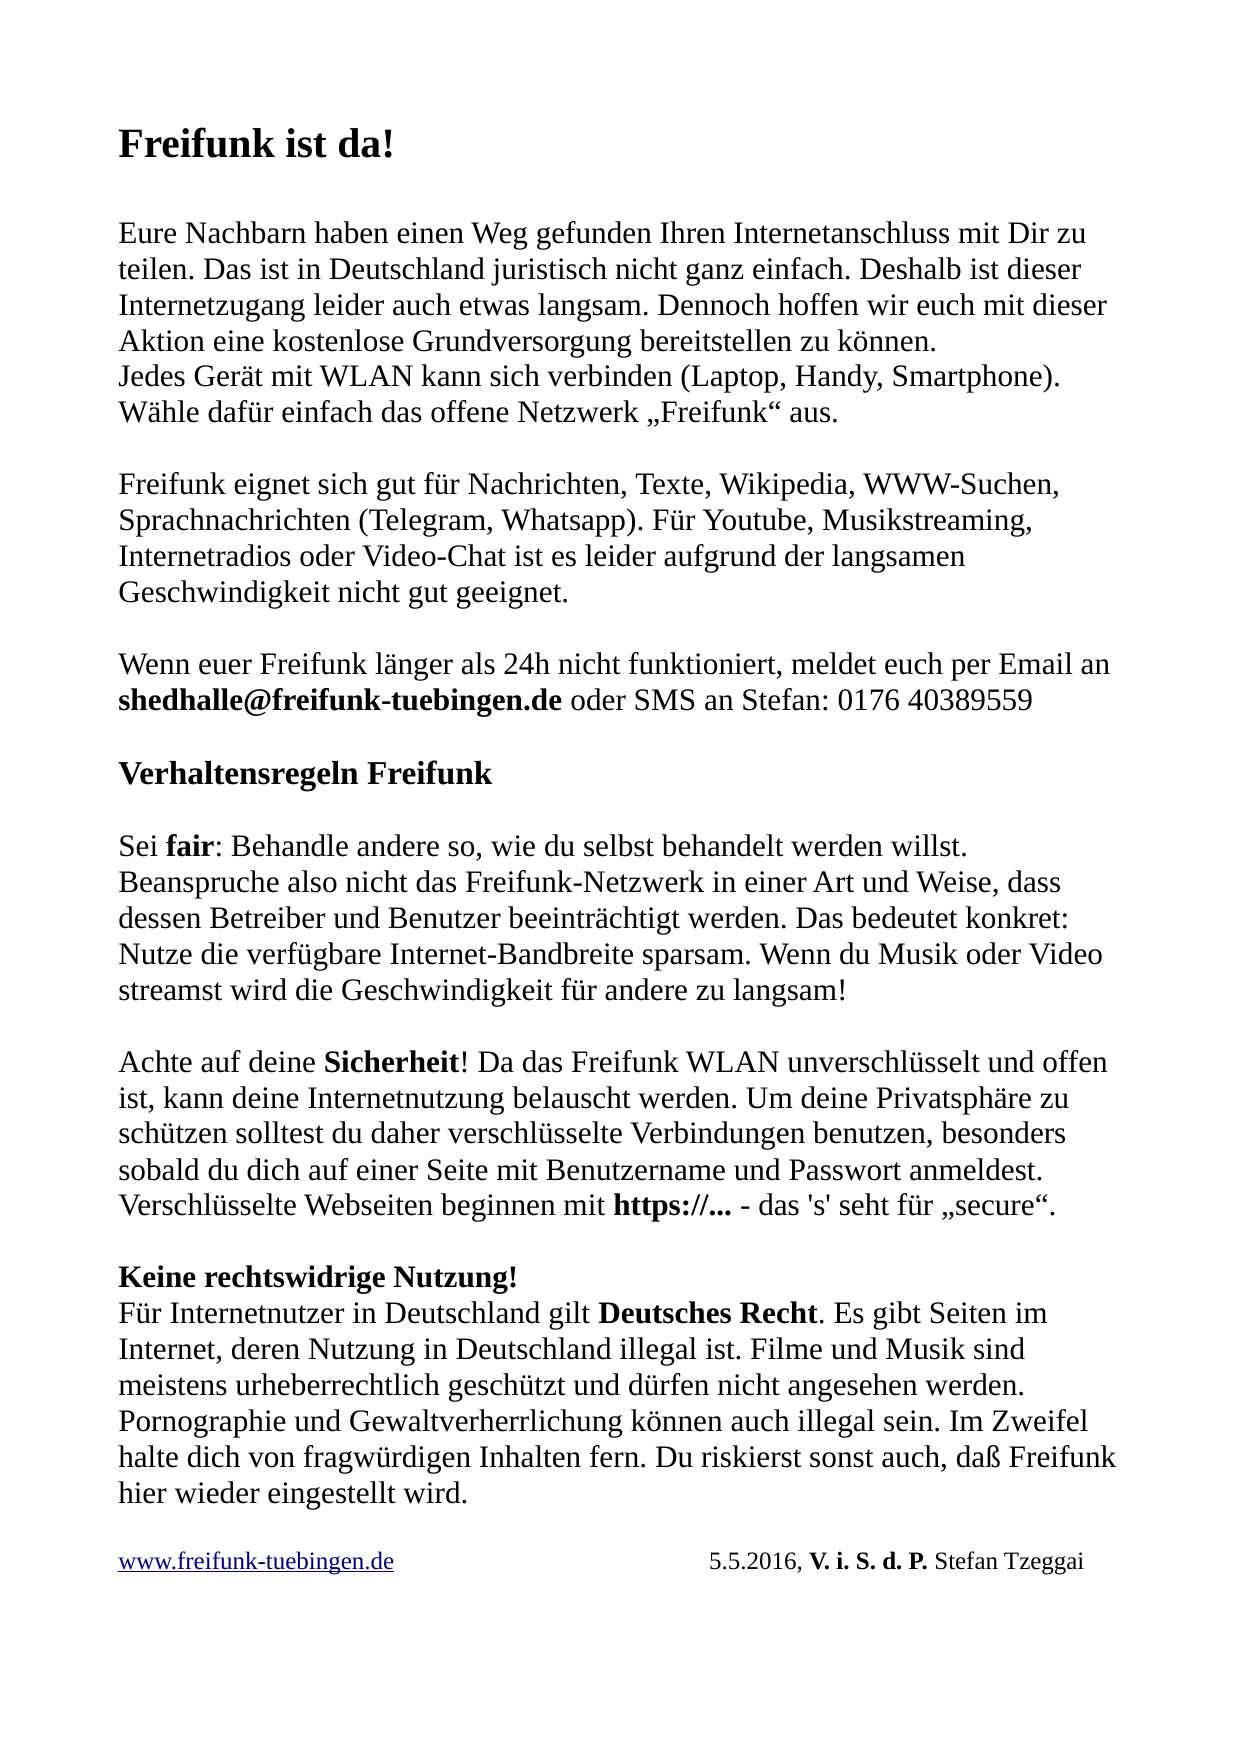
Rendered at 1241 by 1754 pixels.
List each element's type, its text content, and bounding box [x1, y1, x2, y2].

text www.freifunk-tuebingen.de 5.5.2016, V. i. S. d. P. Stefan Tzeggai [118, 1546, 1122, 1575]
text Verhaltensregeln Freifunk [118, 753, 1122, 791]
text Achte auf deine Sicherheit! Da das Freifunk WLAN unverschlüsselt und offen ist, kann deine Internetnutzung belauscht werden. Um deine Privatsphäre zu schützen solltest du daher verschlüsselte Verbindungen benutzen, besonders sobald du dich auf einer Seite mit Benutzername und Passwort anmeldest. Verschlüsselte Webseiten beginnen mit https://... - das 's' seht für „secure“. [118, 1043, 1122, 1223]
text Jedes Gerät mit WLAN kann sich verbinden (Laptop, Handy, Smartphone). Wähle dafür einfach das offene Netzwerk „Freifunk“ aus. [118, 358, 1122, 429]
text Wenn euer Freifunk länger als 24h nicht funktioniert, meldet euch per Email an shedhalle@freifunk-tuebingen.de oder SMS an Stefan: 0176 40389559 [118, 645, 1122, 717]
text Freifunk eignet sich gut für Nachrichten, Texte, Wikipedia, WWW-Suchen, Sprachnachrichten (Telegram, Whatsapp). Für Youtube, Musikstreaming, Internetradios oder Video-Chat ist es leider aufgrund der langsamen Geschwindigkeit nicht gut geeignet. [118, 466, 1122, 609]
text Eure Nachbarn haben einen Weg gefunden Ihren Internetanschluss mit Dir zu teilen. Das ist in Deutschland juristisch nicht ganz einfach. Deshalb ist dieser Internetzugang leider auch etwas langsam. Dennoch hoffen wir euch mit dieser Aktion eine kostenlose Grundversorgung bereitstellen zu können. [118, 214, 1122, 358]
text Für Internetnutzer in Deutschland gilt Deutsches Recht. Es gibt Seiten im Internet, deren Nutzung in Deutschland illegal ist. Filme und Musik sind meistens urheberrechtlich geschützt und dürfen nicht angesehen werden. Pornographie und Gewaltverherrlichung können auch illegal sein. Im Zweifel halte dich von fragwürdigen Inhalten fern. Du riskierst sonst auch, daß Freifunk hier wieder eingestellt wird. [118, 1294, 1122, 1510]
text Keine rechtswidrige Nutzung! [118, 1258, 1122, 1294]
text Freifunk ist da! [118, 118, 1122, 166]
text Sei fair: Behandle andere so, wie du selbst behandelt werden willst. Beanspruche also nicht das Freifunk-Netzwerk in einer Art und Weise, dass dessen Betreiber und Benutzer beeinträchtigt werden. Das bedeutet konkret: Nutze die verfügbare Internet-Bandbreite sparsam. Wenn du Musik oder Video streamst wird die Geschwindigkeit für andere zu langsam! [118, 827, 1122, 1007]
